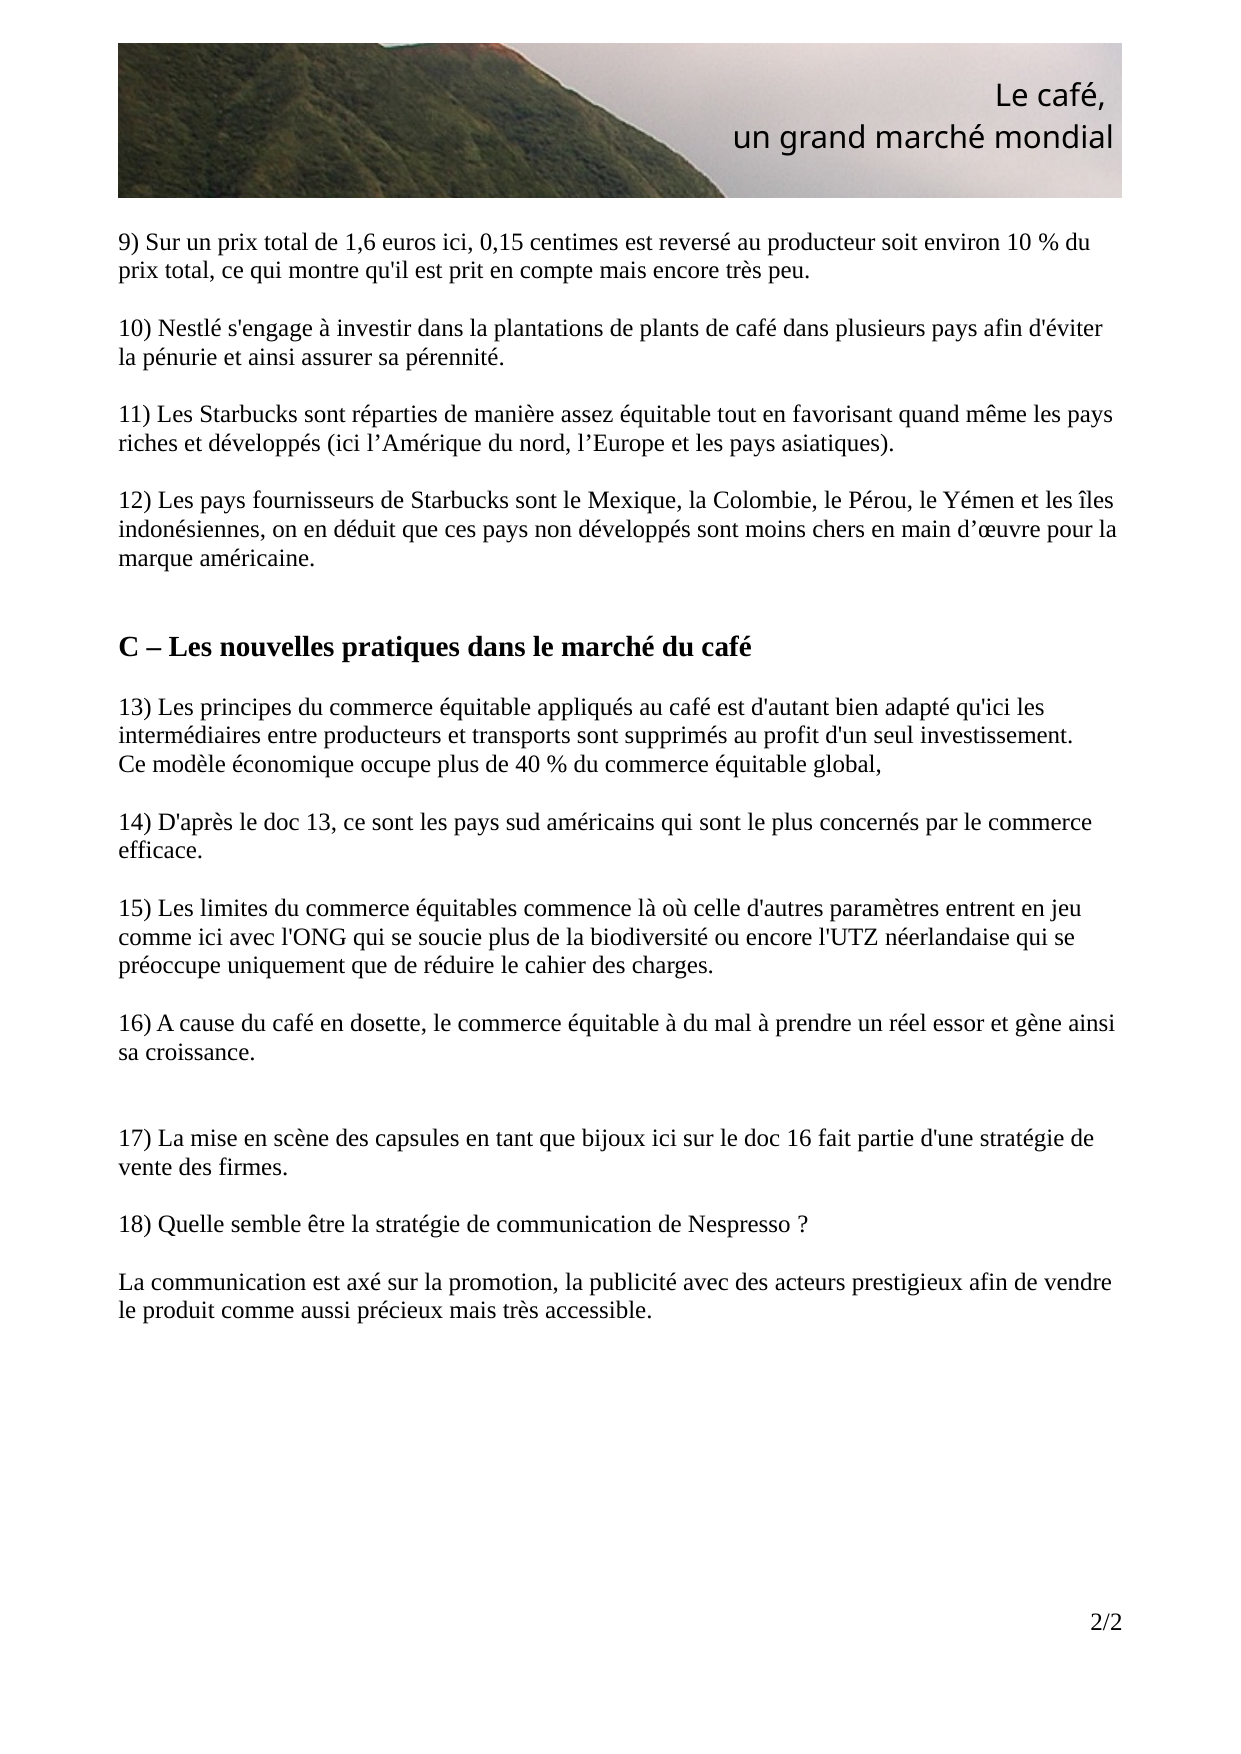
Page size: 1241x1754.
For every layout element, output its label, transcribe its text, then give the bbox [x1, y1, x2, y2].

picture [118, 43, 1122, 198]
text 9) Sur un prix total de 1,6 euros ici, 0,15 centimes est reversé au producteur soit environ 10 % du prix total, ce qui montre qu'il est prit en compte mais encore très peu. [118, 227, 1122, 284]
text 12) Les pays fournisseurs de Starbucks sont le Mexique, la Colombie, le Pérou, le Yémen et les îles indonésiennes, on en déduit que ces pays non développés sont moins chers en main d’œuvre pour la marque américaine. [118, 486, 1122, 572]
text La communication est axé sur la promotion, la publicité avec des acteurs prestigieux afin de vendre le produit comme aussi précieux mais très accessible. [118, 1267, 1122, 1324]
text 16) A cause du café en dosette, le commerce équitable à du mal à prendre un réel essor et gène ainsi sa croissance. [118, 1008, 1122, 1065]
text 10) Nestlé s'engage à investir dans la plantations de plants de café dans plusieurs pays afin d'éviter la pénurie et ainsi assurer sa pérennité. [118, 313, 1122, 371]
text 18) Quelle semble être la stratégie de communication de Nespresso ? [118, 1209, 1122, 1238]
text Ce modèle économique occupe plus de 40 % du commerce équitable global, [118, 749, 1122, 778]
text 14) D'après le doc 13, ce sont les pays sud américains qui sont le plus concernés par le commerce efficace. [118, 807, 1122, 864]
text 11) Les Starbucks sont réparties de manière assez équitable tout en favorisant quand même les pays riches et développés (ici l’Amérique du nord, l’Europe et les pays asiatiques). [118, 399, 1122, 457]
text 17) La mise en scène des capsules en tant que bijoux ici sur le doc 16 fait partie d'une stratégie de vente des firmes. [118, 1123, 1122, 1180]
text 13) Les principes du commerce équitable appliqués au café est d'autant bien adapté qu'ici les intermédiaires entre producteurs et transports sont supprimés au profit d'un seul investissement. [118, 692, 1122, 749]
text 15) Les limites du commerce équitables commence là où celle d'autres paramètres entrent en jeu comme ici avec l'ONG qui se soucie plus de la biodiversité ou encore l'UTZ néerlandaise qui se préoccupe uniquement que de réduire le cahier des charges. [118, 893, 1122, 979]
text C – Les nouvelles pratiques dans le marché du café [118, 629, 1122, 663]
